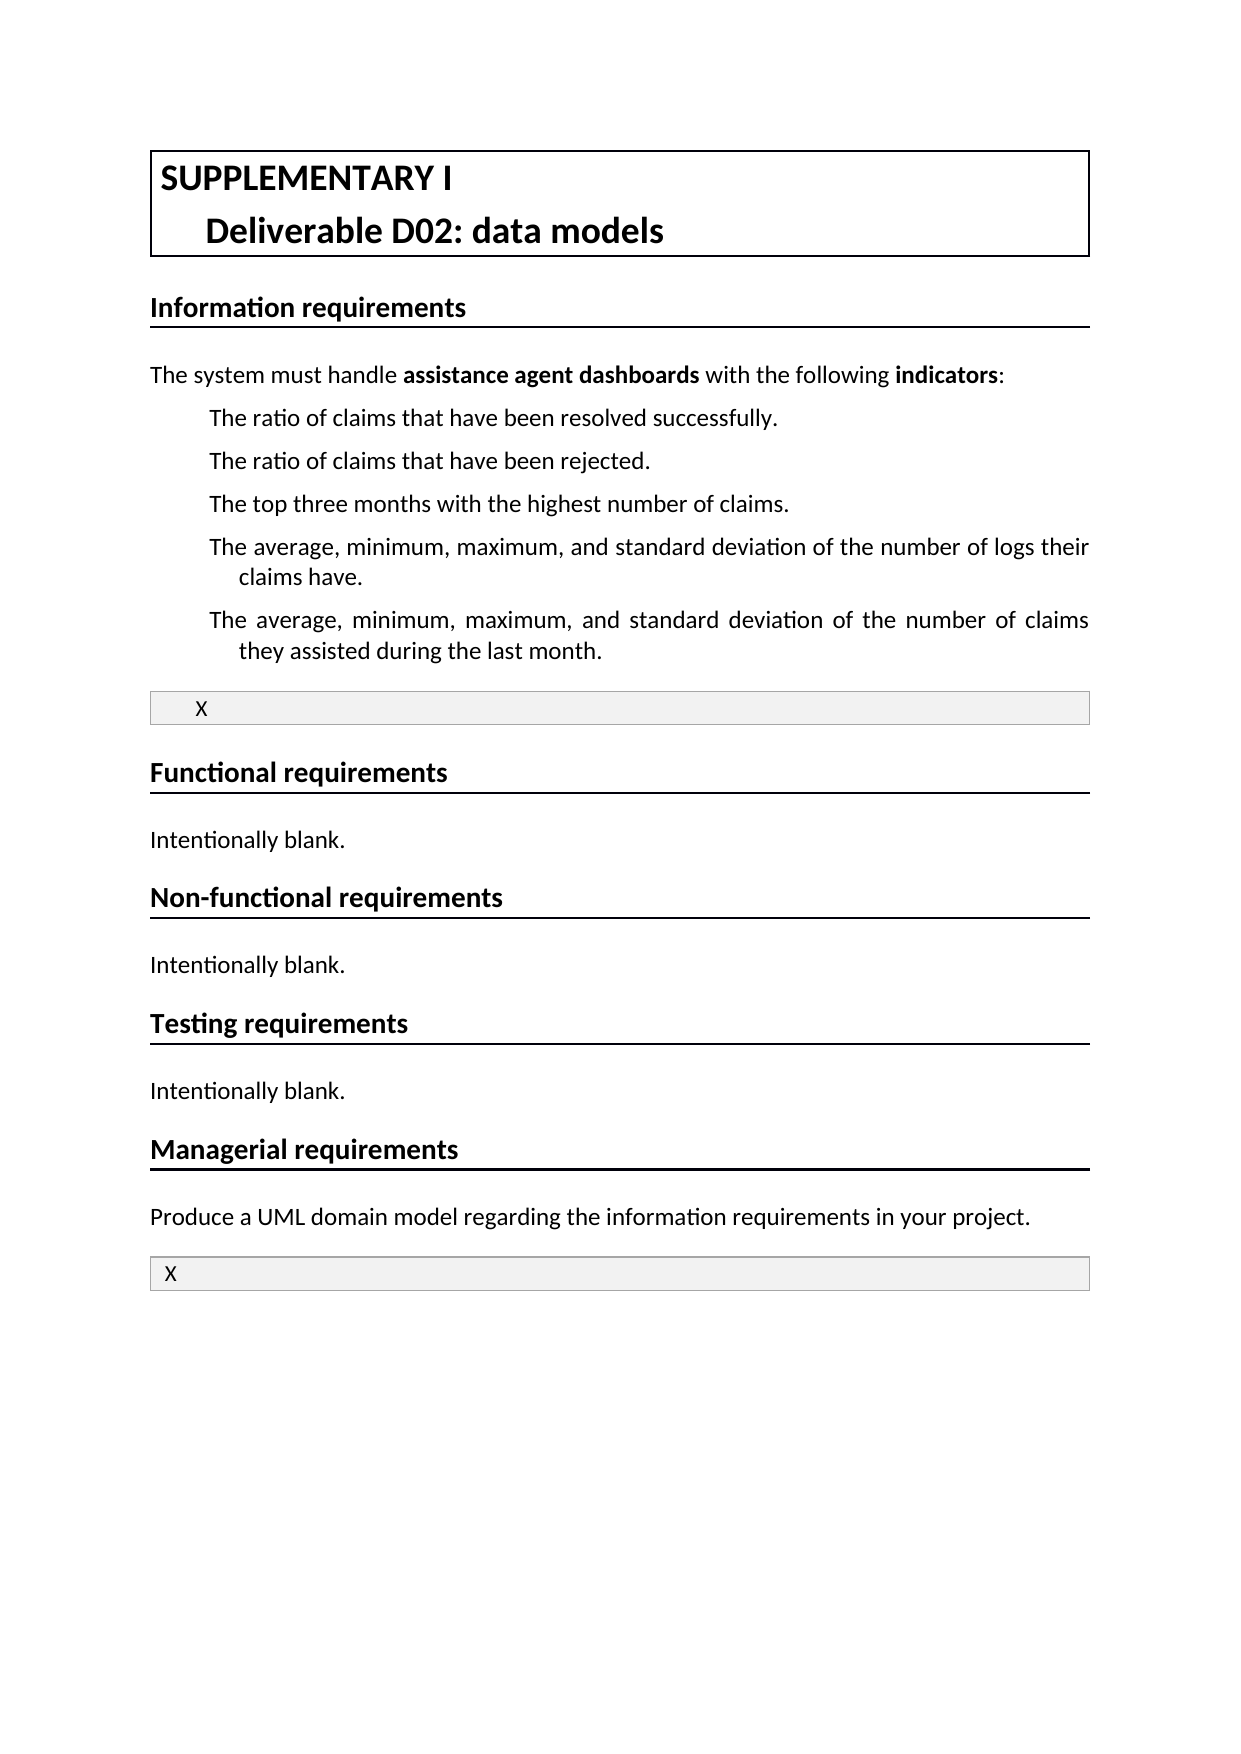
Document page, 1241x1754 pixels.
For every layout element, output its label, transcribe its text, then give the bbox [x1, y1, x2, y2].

subtitle Functional requirements [150, 754, 1090, 792]
subtitle Managerial requirements [150, 1131, 1090, 1168]
text Intentionally blank. [150, 1075, 1090, 1106]
text The ratio of claims that have been resolved successfully. [209, 402, 1090, 432]
text The average, minimum, maximum, and standard deviation of the number of logs their claims have. [209, 531, 1090, 592]
subtitle Information requirements [150, 289, 1090, 326]
text The average, minimum, maximum, and standard deviation of the number of claims they assisted during the last month. [209, 604, 1090, 666]
subtitle SUPPLEMENTARY I Deliverable D02: data models [152, 152, 1088, 255]
text Produce a UML domain model regarding the information requirements in your project. [150, 1201, 1090, 1231]
subtitle Testing requirements [150, 1005, 1090, 1043]
text Intentionally blank. [150, 824, 1090, 854]
text X [151, 692, 1089, 724]
text The ratio of claims that have been rejected. [209, 445, 1090, 475]
text The top three months with the highest number of claims. [209, 488, 1090, 518]
text Intentionally blank. [150, 950, 1090, 980]
text X [151, 1258, 1089, 1290]
text The system must handle assistance agent dashboards with the following indicators: [150, 359, 1090, 389]
subtitle Non-functional requirements [150, 879, 1090, 917]
